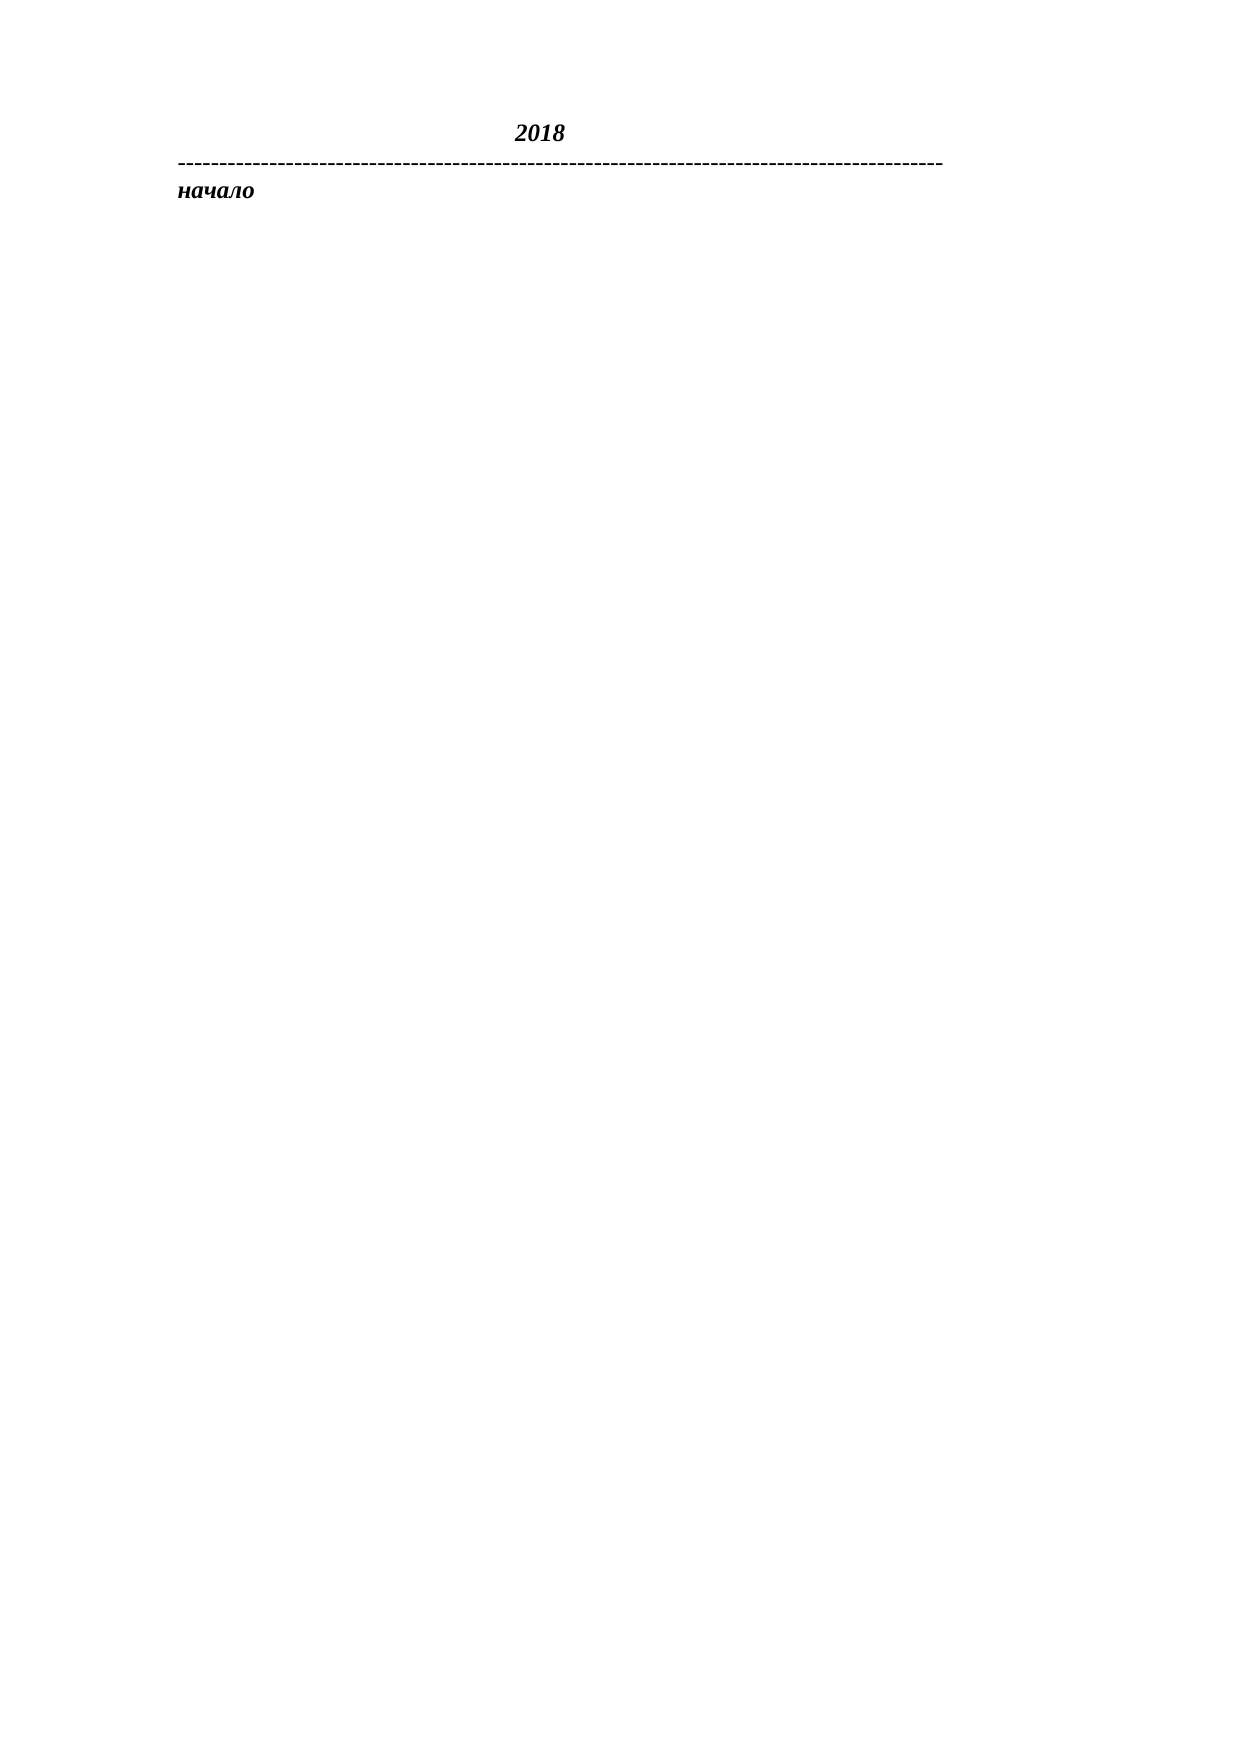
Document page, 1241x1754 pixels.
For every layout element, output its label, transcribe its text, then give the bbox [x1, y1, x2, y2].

text начало [177, 176, 1152, 204]
text -------------------------------------------------------------------------------------------- [177, 147, 1152, 176]
text 2018 [177, 118, 1152, 147]
